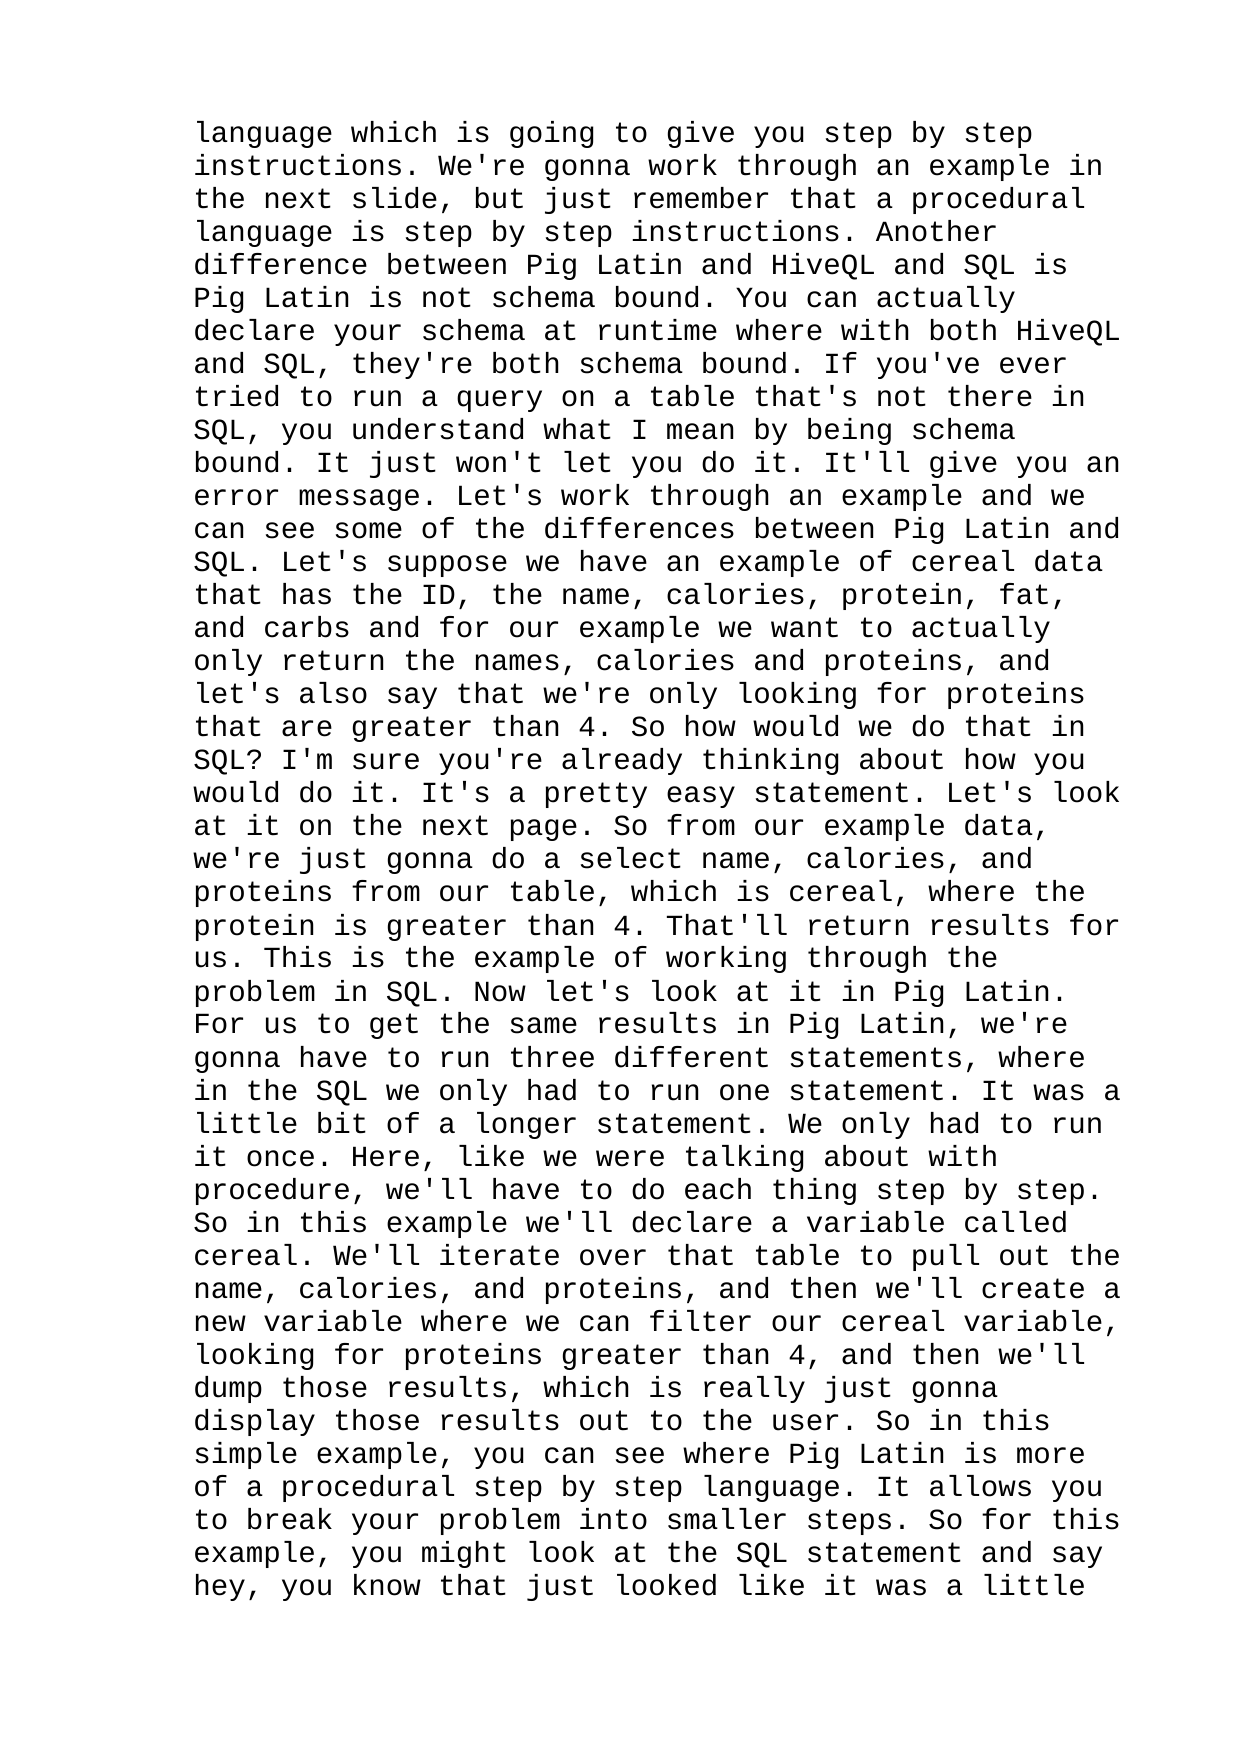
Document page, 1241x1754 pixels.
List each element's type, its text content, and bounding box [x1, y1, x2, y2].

list language which is going to give you step by step instructions. We're gonna work through an example in the next slide, but just remember that a procedural language is step by step instructions. Another difference between Pig Latin and HiveQL and SQL is Pig Latin is not schema bound. You can actually declare your schema at runtime where with both HiveQL and SQL, they're both schema bound. If you've ever tried to run a query on a table that's not there in SQL, you understand what I mean by being schema bound. It just won't let you do it. It'll give you an error message. Let's work through an example and we can see some of the differences between Pig Latin and SQL. Let's suppose we have an example of cereal data that has the ID, the name, calories, protein, fat, and carbs and for our example we want to actually only return the names, calories and proteins, and let's also say that we're only looking for proteins that are greater than 4. So how would we do that in SQL? I'm sure you're already thinking about how you would do it. It's a pretty easy statement. Let's look at it on the next page. So from our example data, we're just gonna do a select name, calories, and proteins from our table, which is cereal, where the protein is greater than 4. That'll return results for us. This is the example of working through the problem in SQL. Now let's look at it in Pig Latin. For us to get the same results in Pig Latin, we're gonna have to run three different statements, where in the SQL we only had to run one statement. It was a little bit of a longer statement. We only had to run it once. Here, like we were talking about with procedure, we'll have to do each thing step by step. So in this example we'll declare a variable called cereal. We'll iterate over that table to pull out the name, calories, and proteins, and then we'll create a new variable where we can filter our cereal variable, looking for proteins greater than 4, and then we'll dump those results, which is really just gonna display those results out to the user. So in this simple example, you can see where Pig Latin is more of a procedural step by step language. It allows you to break your problem into smaller steps. So for this example, you might look at the SQL statement and say hey, you know that just looked like it was a little [156, 118, 1122, 1604]
